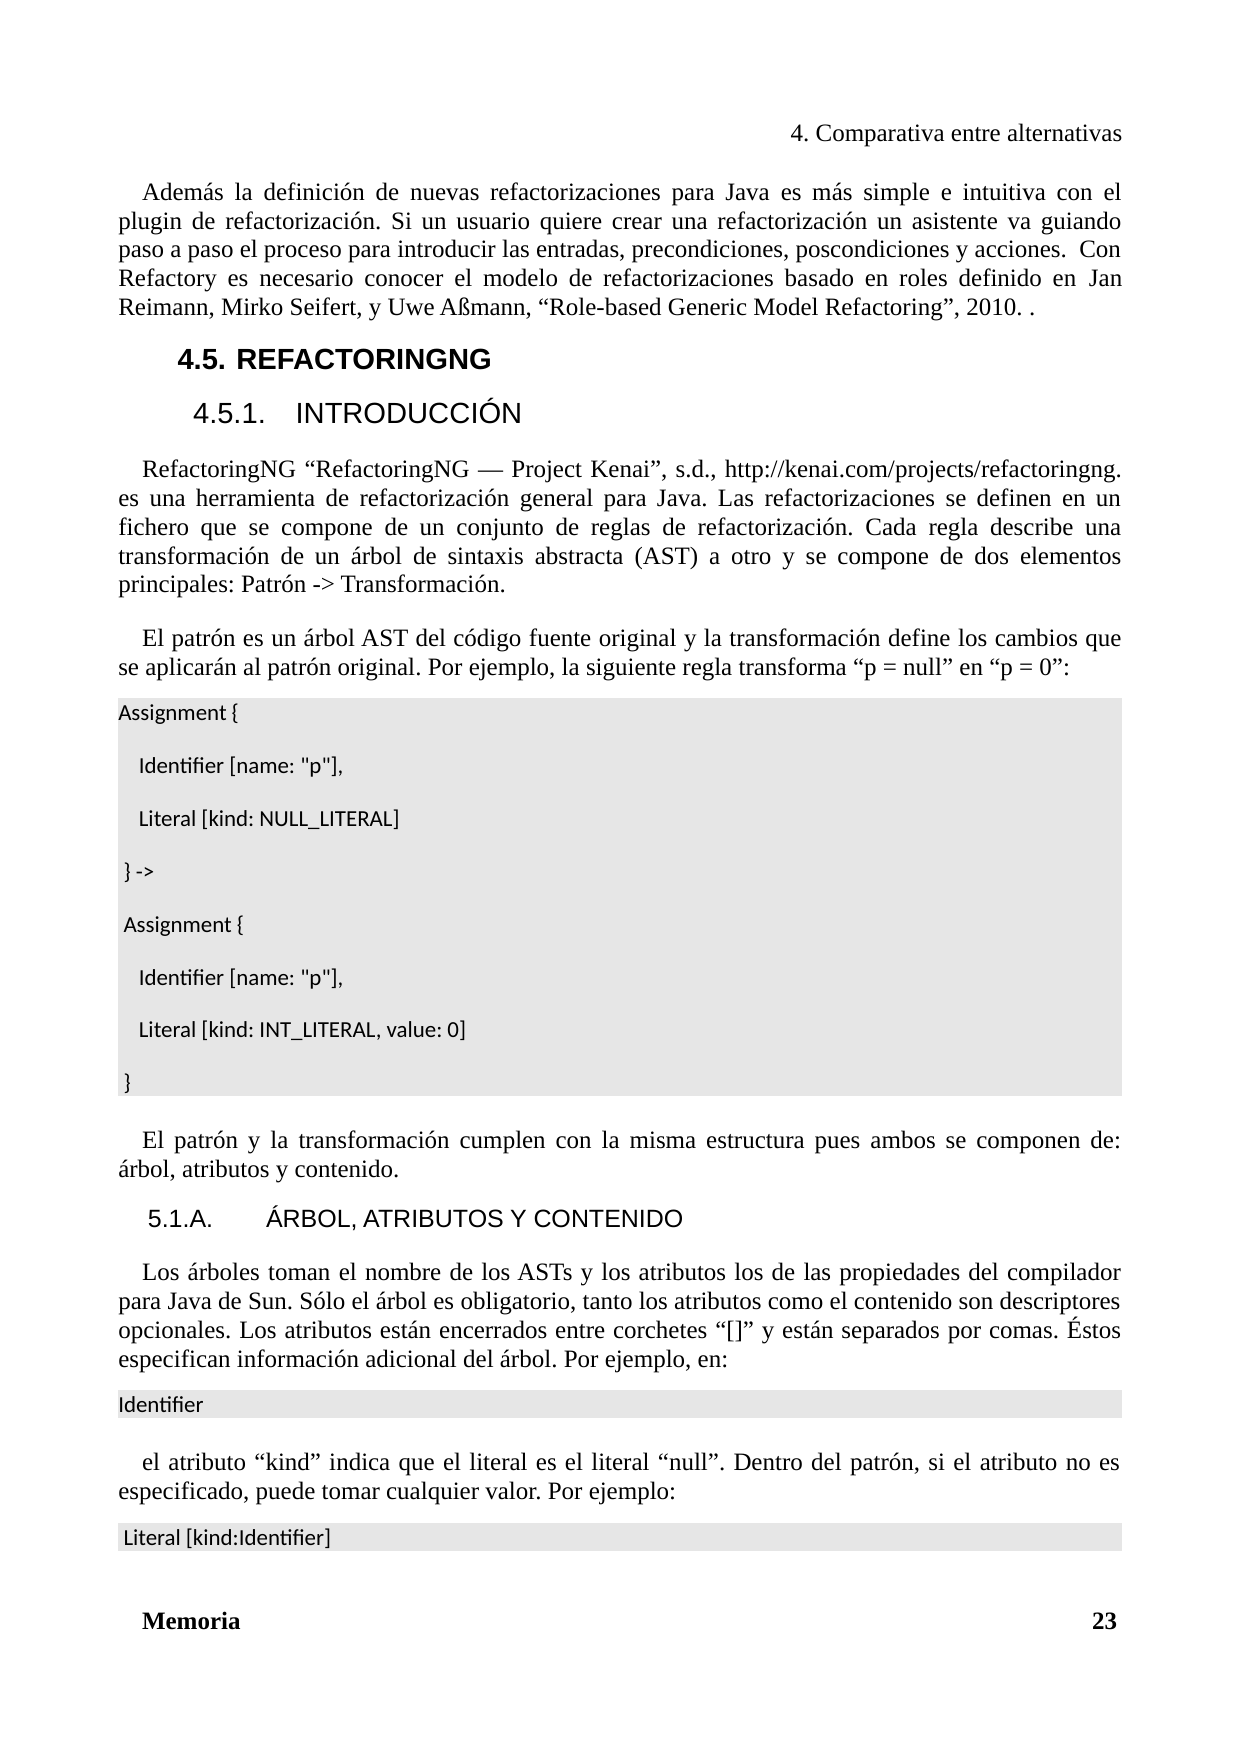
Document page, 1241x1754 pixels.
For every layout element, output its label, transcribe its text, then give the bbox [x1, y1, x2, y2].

text El patrón y la transformación cumplen con la misma estructura pues ambos se componen de: árbol, atributos y contenido. [118, 1125, 1122, 1183]
text Identifier [name: "p"], [118, 963, 1122, 991]
text Identifier [name: "p"], [118, 751, 1122, 779]
subtitle Árbol, atributos y contenido [148, 1204, 1122, 1232]
text Los árboles toman el nombre de los ASTs y los atributos los de las propiedades del compilador para Java de Sun. Sólo el árbol es obligatorio, tanto los atributos como el contenido son descriptores opcionales. Los atributos están encerrados entre corchetes “[]” y están separados por comas. Éstos especifican información adicional del árbol. Por ejemplo, en: [118, 1257, 1122, 1372]
text Identifier [118, 1390, 1122, 1418]
subtitle RefactoringNG [177, 342, 1122, 375]
text Literal [kind: INT_LITERAL, value: 0] [118, 1015, 1122, 1043]
text Literal [kind: NULL_LITERAL] [118, 804, 1122, 832]
text Literal [kind:Identifier] [118, 1523, 1122, 1551]
text Además la definición de nuevas refactorizaciones para Java es más simple e intuitiva con el plugin de refactorización. Si un usuario quiere crear una refactorización un asistente va guiando paso a paso el proceso para introducir las entradas, precondiciones, poscondiciones y acciones. Con Refactory es necesario conocer el modelo de refactorizaciones basado en roles definido en Jan Reimann, Mirko Seifert, y Uwe Aßmann, “Role-based Generic Model Refactoring”, 2010. . [118, 177, 1122, 321]
text el atributo “kind” indica que el literal es el literal “null”. Dentro del patrón, si el atributo no es especificado, puede tomar cualquier valor. Por ejemplo: [118, 1447, 1122, 1505]
subtitle Introducción [266, 396, 1122, 429]
text El patrón es un árbol AST del código fuente original y la transformación define los cambios que se aplicarán al patrón original. Por ejemplo, la siguiente regla transforma “p = null” en “p = 0”: [118, 623, 1122, 681]
text } [118, 1068, 1122, 1096]
text Assignment { [118, 910, 1122, 938]
text } -> [118, 857, 1122, 885]
text Assignment { [118, 698, 1122, 727]
text RefactoringNG “RefactoringNG — Project Kenai”, s.d., http://kenai.com/projects/refactoringng. es una herramienta de refactorización general para Java. Las refactorizaciones se definen en un fichero que se compone de un conjunto de reglas de refactorización. Cada regla describe una transformación de un árbol de sintaxis abstracta (AST) a otro y se compone de dos elementos principales: Patrón -> Transformación. [118, 454, 1122, 598]
